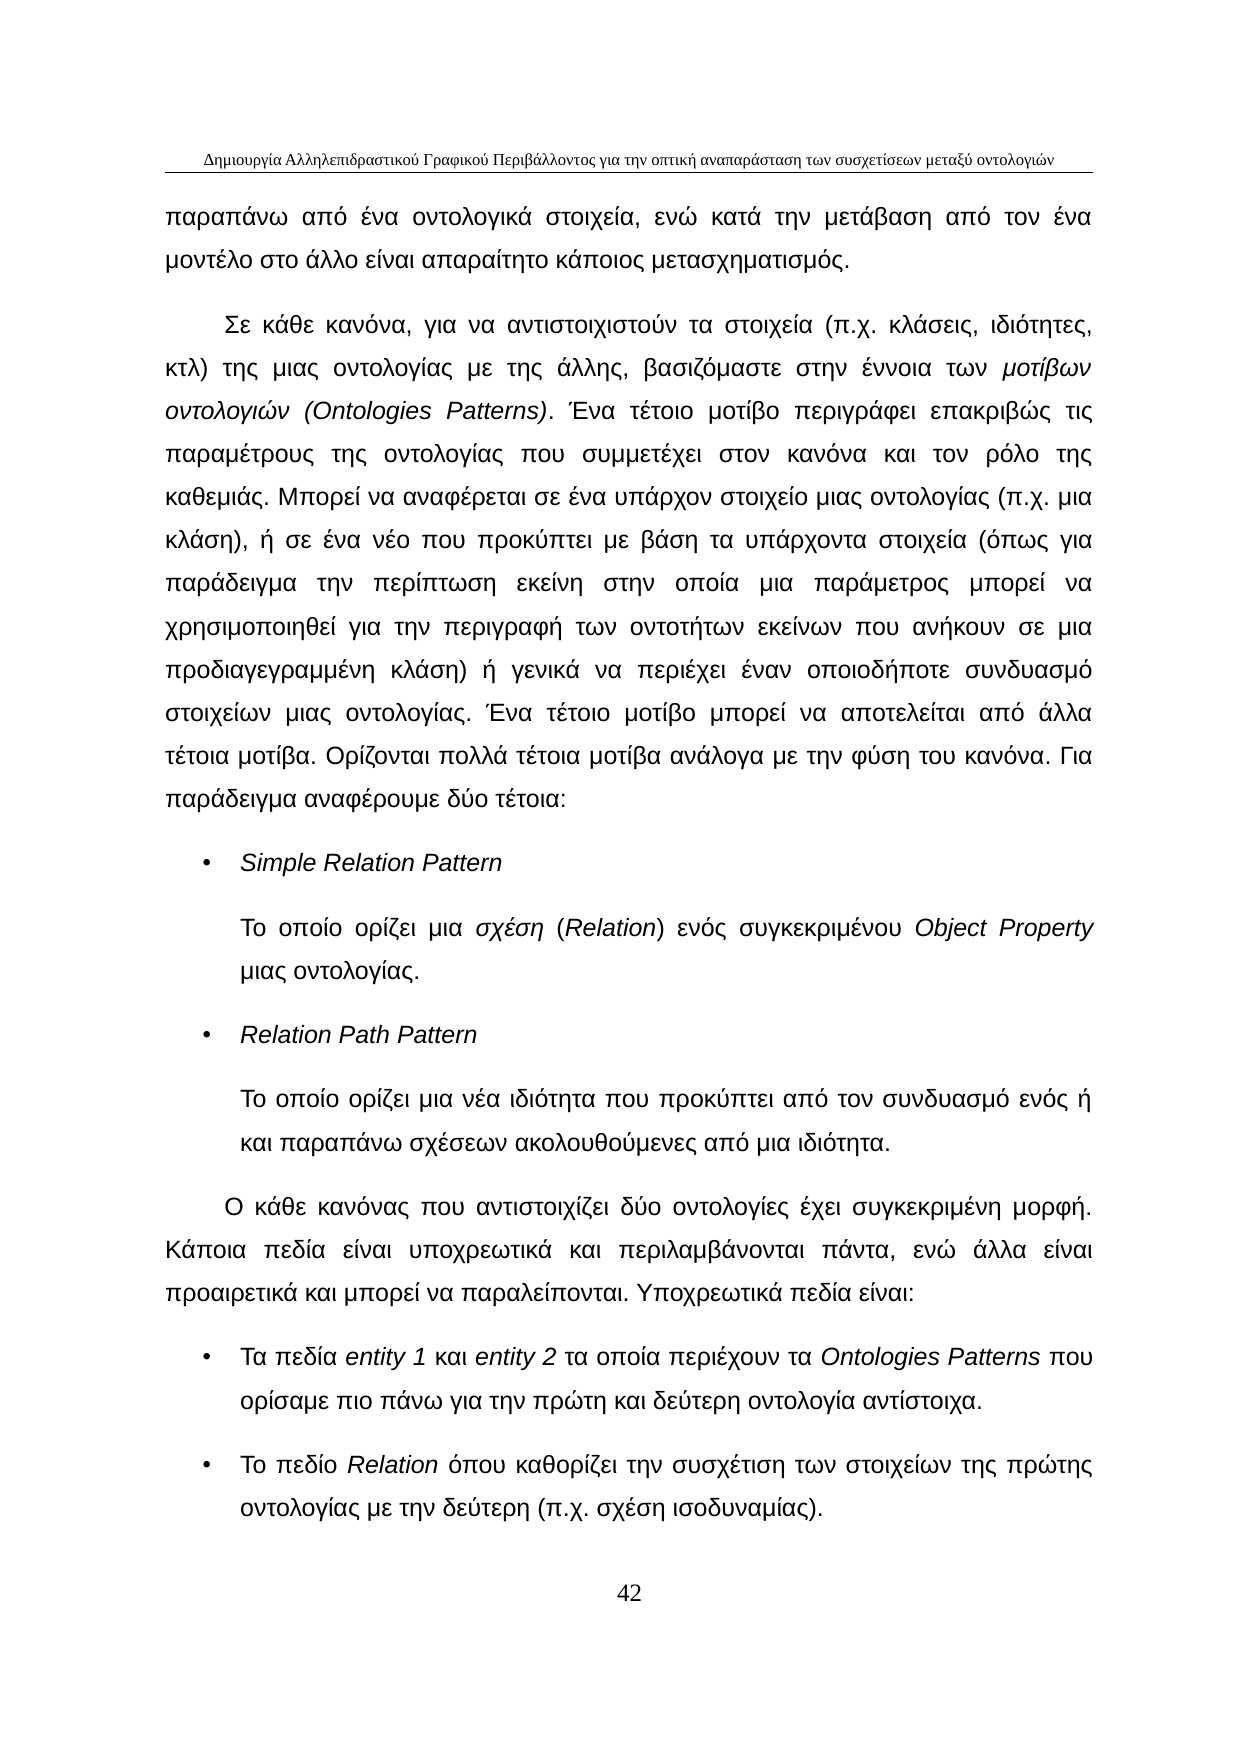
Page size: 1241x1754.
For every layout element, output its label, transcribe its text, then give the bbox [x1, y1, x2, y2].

list Relation Path Pattern [202, 1020, 1093, 1049]
list Simple Relation Pattern [202, 848, 1093, 877]
list Το πεδίο Relation όπου καθορίζει την συσχέτιση των στοιχείων της πρώτης οντολογίας με την δεύτερη (π.χ. σχέση ισοδυναμίας). [202, 1450, 1093, 1522]
text Σε κάθε κανόνα, για να αντιστοιχιστούν τα στοιχεία (π.χ. κλάσεις, ιδιότητες, κτλ) της μιας οντολογίας με της άλλης, βασιζόμαστε στην έννοια των μοτίβων οντολογιών (Ontologies Patterns). Ένα τέτοιο μοτίβο περιγράφει επακριβώς τις παραμέτρους της οντολογίας που συμμετέχει στον κανόνα και τον ρόλο της καθεμιάς. Μπορεί να αναφέρεται σε ένα υπάρχον στοιχείο μιας οντολογίας (π.χ. μια κλάση), ή σε ένα νέο που προκύπτει με βάση τα υπάρχοντα στοιχεία (όπως για παράδειγμα την περίπτωση εκείνη στην οποία μια παράμετρος μπορεί να χρησιμοποιηθεί για την περιγραφή των οντοτήτων εκείνων που ανήκουν σε μια προδιαγεγραμμένη κλάση) ή γενικά να περιέχει έναν οποιοδήποτε συνδυασμό στοιχείων μιας οντολογίας. Ένα τέτοιο μοτίβο μπορεί να αποτελείται από άλλα τέτοια μοτίβα. Ορίζονται πολλά τέτοια μοτίβα ανάλογα με την φύση του κανόνα. Για παράδειγμα αναφέρουμε δύο τέτοια: [165, 310, 1093, 813]
list Τα πεδία entity 1 και entity 2 τα οποία περιέχουν τα Ontologies Patterns που ορίσαμε πιο πάνω για την πρώτη και δεύτερη οντολογία αντίστοιχα. [202, 1342, 1093, 1414]
text Ο κάθε κανόνας που αντιστοιχίζει δύο οντολογίες έχει συγκεκριμένη μορφή. Κάποια πεδία είναι υποχρεωτικά και περιλαμβάνονται πάντα, ενώ άλλα είναι προαιρετικά και μπορεί να παραλείπονται. Υποχρεωτικά πεδία είναι: [165, 1192, 1093, 1307]
text παραπάνω από ένα οντολογικά στοιχεία, ενώ κατά την μετάβαση από τον ένα μοντέλο στο άλλο είναι απαραίτητο κάποιος μετασχηματισμός. [165, 202, 1093, 274]
list Το οποίο ορίζει μια νέα ιδιότητα που προκύπτει από τον συνδυασμό ενός ή και παραπάνω σχέσεων ακολουθούμενες από μια ιδιότητα. [202, 1084, 1093, 1156]
list Το οποίο ορίζει μια σχέση (Relation) ενός συγκεκριμένου Object Property μιας οντολογίας. [202, 913, 1093, 984]
